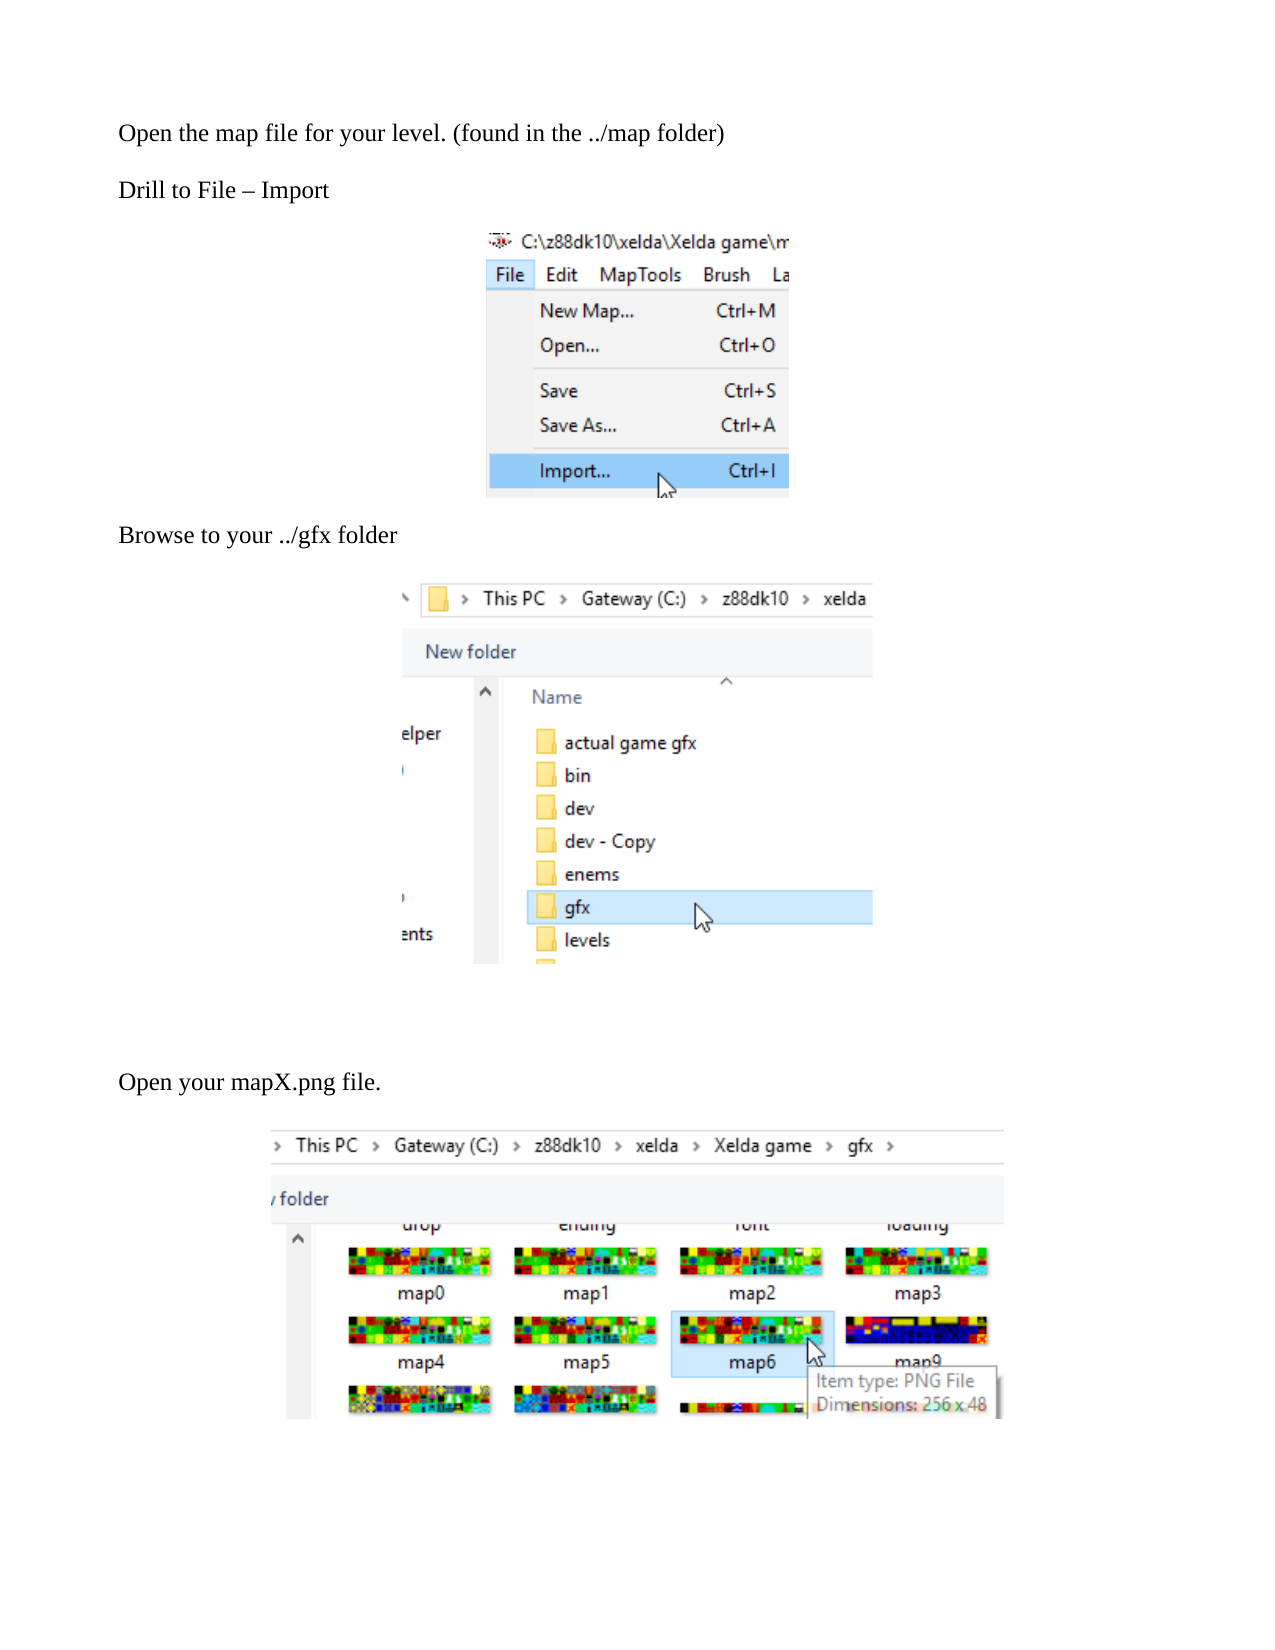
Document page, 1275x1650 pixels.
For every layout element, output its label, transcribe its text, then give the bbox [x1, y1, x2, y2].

text Drill to File – Import [118, 176, 1157, 204]
picture [271, 1124, 1004, 1419]
text Open the map file for your level. (found in the ../map folder) [118, 118, 1157, 147]
picture [402, 549, 873, 964]
text Open your mapX.png file. [118, 1067, 1157, 1096]
text Browse to your ../gfx folder [118, 521, 1157, 549]
picture [486, 233, 789, 498]
